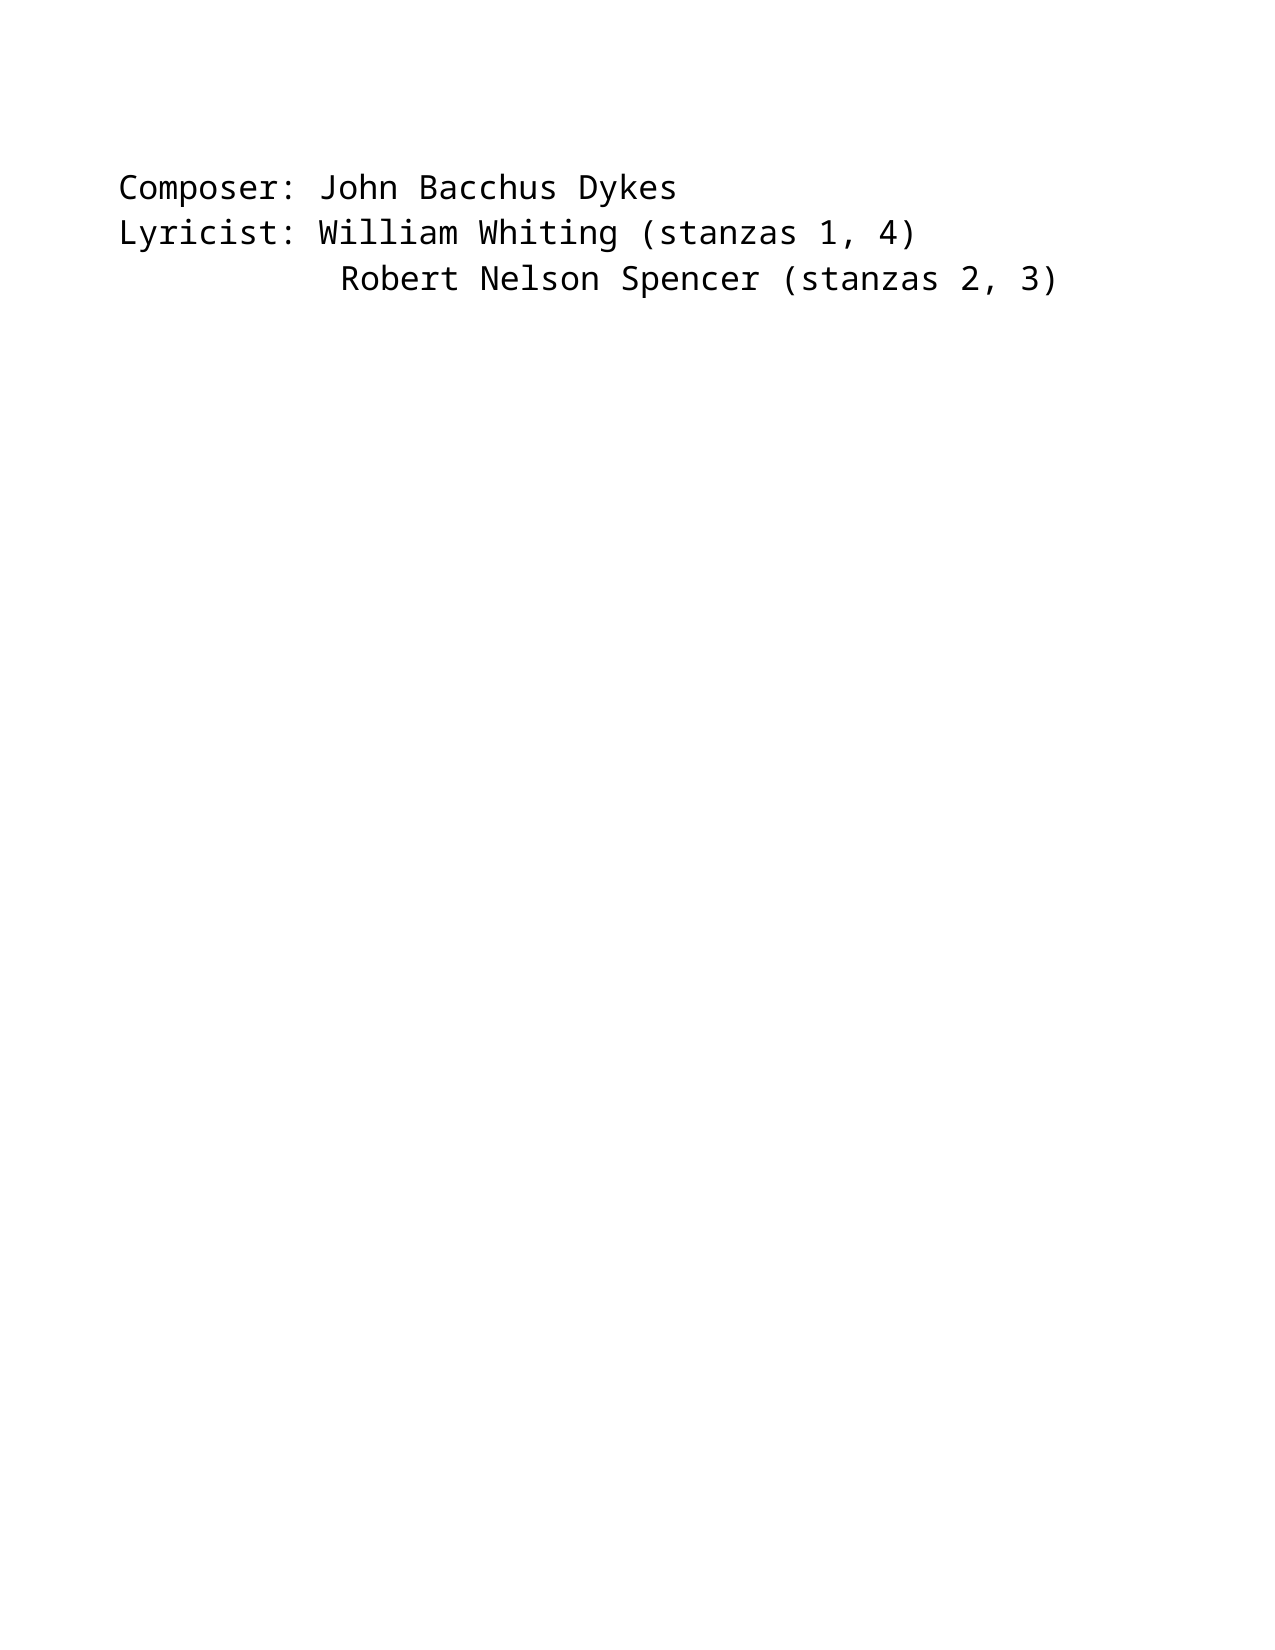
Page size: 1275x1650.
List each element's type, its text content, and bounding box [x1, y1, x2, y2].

text Robert Nelson Spencer (stanzas 2, 3) [118, 254, 1157, 300]
text Lyricist: William Whiting (stanzas 1, 4) [118, 209, 1157, 254]
text Composer: John Bacchus Dykes [118, 163, 1157, 209]
